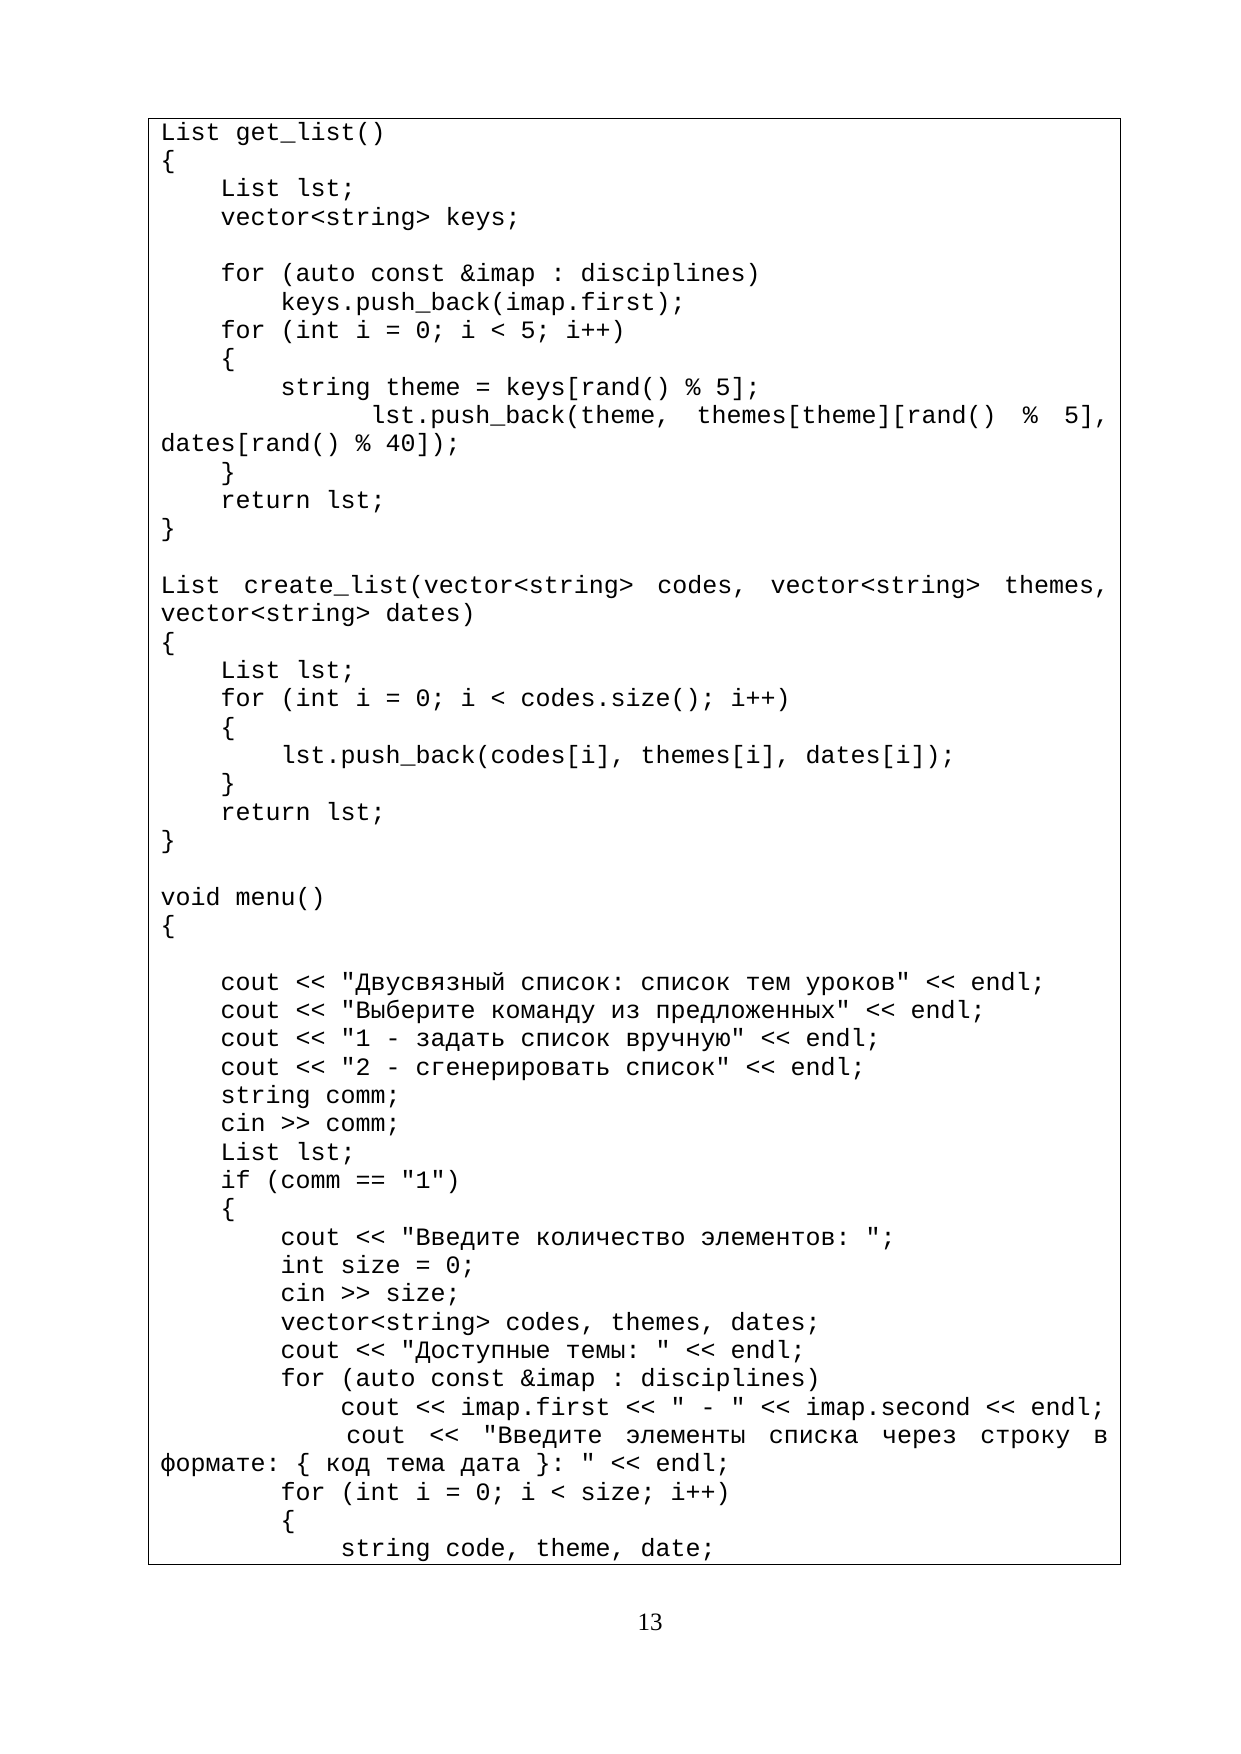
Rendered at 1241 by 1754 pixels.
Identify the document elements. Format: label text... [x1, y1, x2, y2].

table_header List get_list() { List lst; vector<string> keys; for (auto const &imap : disciplines) keys.push_back(imap.first); for (int i = 0; i < 5; i++) { string theme = keys[rand() % 5]; lst.push_back(theme, themes[theme][rand() % 5], dates[rand() % 40]); } return lst; } List create_list(vector<string> codes, vector<string> themes, vector<string> dates) { List lst; for (int i = 0; i < codes.size(); i++) { lst.push_back(codes[i], themes[i], dates[i]); } return lst; } void menu() { cout << "Двусвязный список: список тем уроков" << endl; cout << "Выберите команду из предложенных" << endl; cout << "1 - задать список вручную" << endl; cout << "2 - сгенерировать список" << endl; string comm; cin >> comm; List lst; if (comm == "1") { cout << "Введите количество элементов: "; int size = 0; cin >> size; vector<string> codes, themes, dates; cout << "Доступные темы: " << endl; for (auto const &imap : disciplines) cout << imap.first << " - " << imap.second << endl; cout << "Введите элементы списка через строку в формате: { код тема дата }: " << endl; for (int i = 0; i < size; i++) { string code, theme, date; [149, 119, 1120, 1564]
